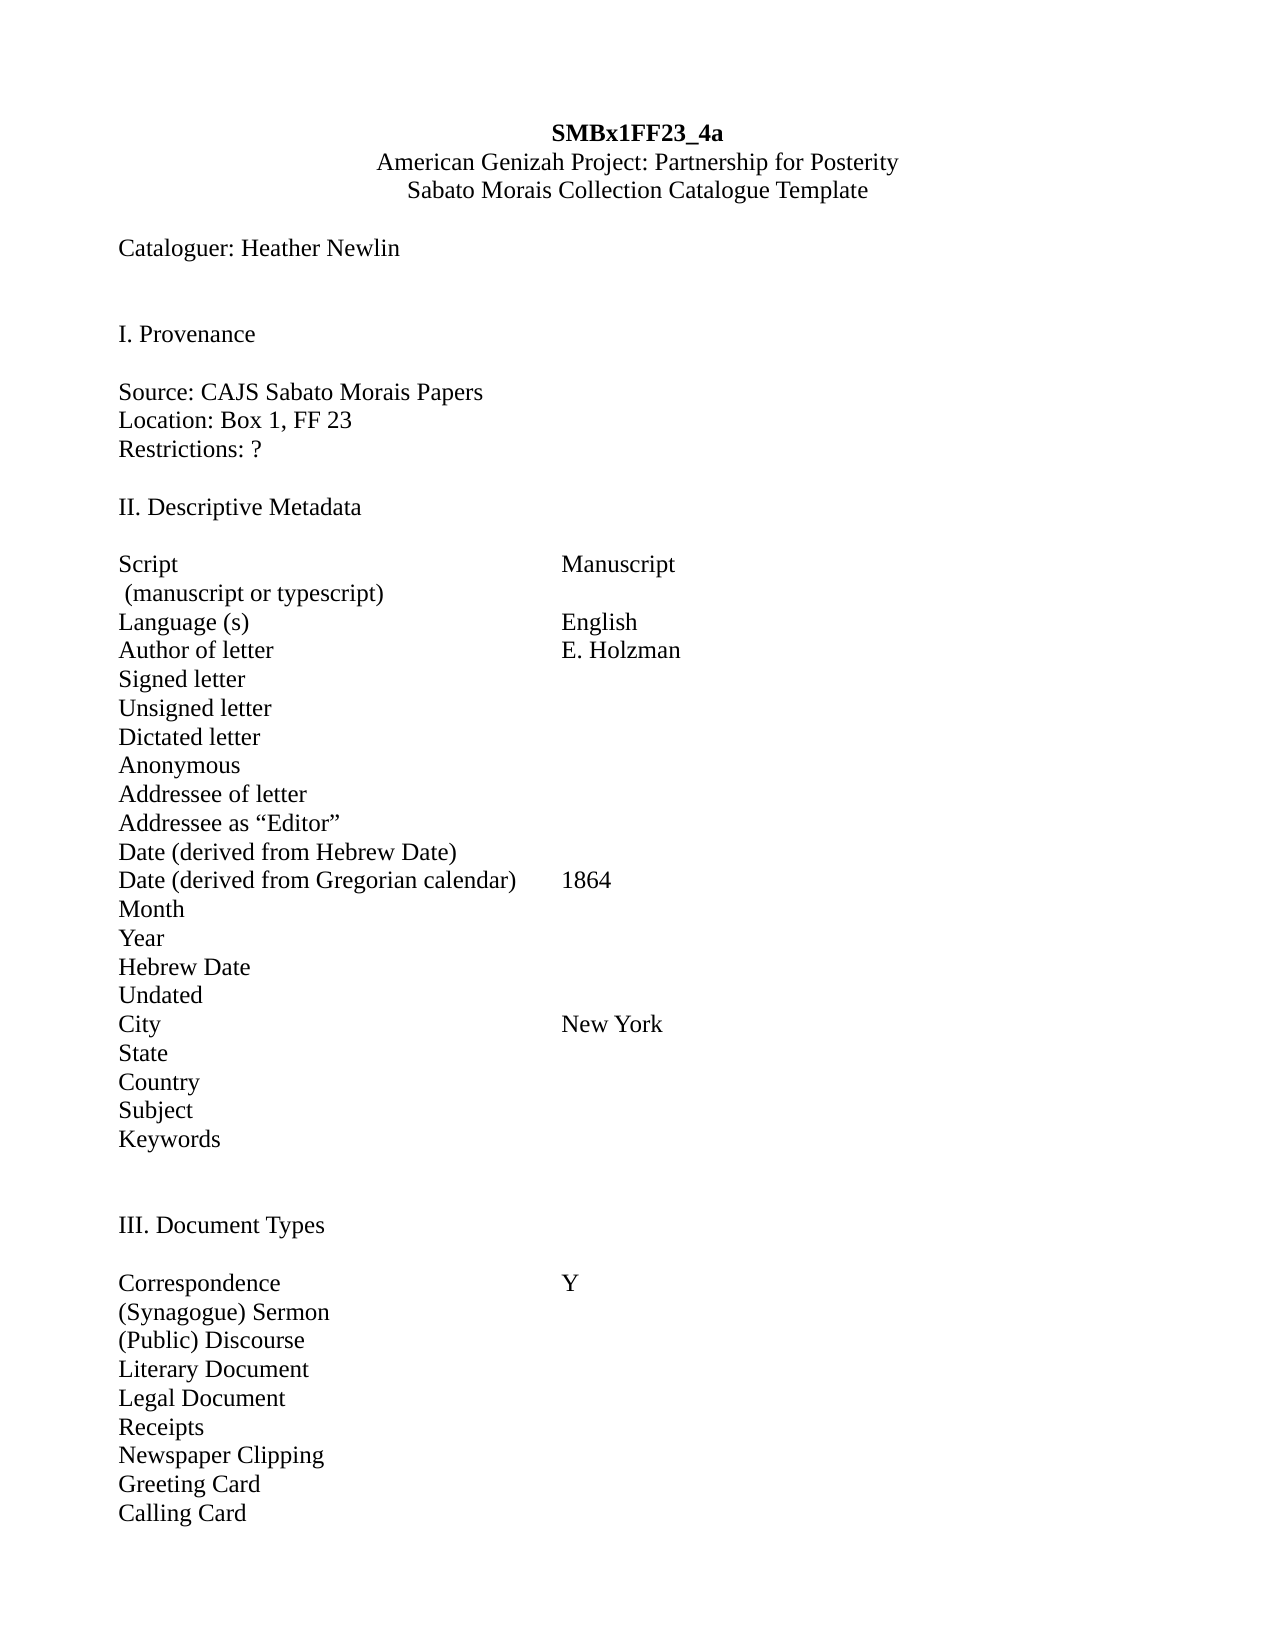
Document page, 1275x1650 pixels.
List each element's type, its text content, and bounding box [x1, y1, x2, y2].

text Correspondence Y [118, 1268, 1157, 1297]
text Source: CAJS Sabato Morais Papers [118, 377, 1157, 406]
text II. Descriptive Metadata [118, 492, 1157, 521]
text Addressee as “Editor” [118, 808, 1157, 837]
text Date (derived from Hebrew Date) [118, 837, 1157, 866]
text State [118, 1038, 1157, 1067]
text Sabato Morais Collection Catalogue Template [118, 176, 1157, 204]
text SMBx1FF23_4a [118, 118, 1157, 147]
text Year [118, 923, 1157, 952]
text (manuscript or typescript) [118, 578, 1157, 607]
text (Public) Discourse [118, 1326, 1157, 1354]
text Anonymous [118, 751, 1157, 779]
text III. Document Types [118, 1211, 1157, 1239]
text Newspaper Clipping [118, 1441, 1157, 1469]
text Language (s) English [118, 607, 1157, 636]
text Hebrew Date [118, 952, 1157, 981]
text Script Manuscript [118, 549, 1157, 578]
text Undated [118, 981, 1157, 1009]
text I. Provenance [118, 319, 1157, 348]
text American Genizah Project: Partnership for Posterity [118, 147, 1157, 176]
text (Synagogue) Sermon [118, 1297, 1157, 1326]
text Legal Document [118, 1383, 1157, 1412]
text Keywords [118, 1124, 1157, 1153]
text City New York [118, 1009, 1157, 1038]
text Unsigned letter [118, 693, 1157, 722]
text Location: Box 1, FF 23 [118, 406, 1157, 434]
text Subject [118, 1096, 1157, 1124]
text Signed letter [118, 664, 1157, 693]
text Date (derived from Gregorian calendar) 1864 [118, 866, 1157, 894]
text Addressee of letter [118, 779, 1157, 808]
text Cataloguer: Heather Newlin [118, 233, 1157, 262]
text Restrictions: ? [118, 434, 1157, 463]
text Month [118, 894, 1157, 923]
text Calling Card [118, 1498, 1157, 1527]
text Dictated letter [118, 722, 1157, 751]
text Country [118, 1067, 1157, 1096]
text Literary Document [118, 1354, 1157, 1383]
text Greeting Card [118, 1469, 1157, 1498]
text Author of letter E. Holzman [118, 636, 1157, 664]
text Receipts [118, 1412, 1157, 1441]
